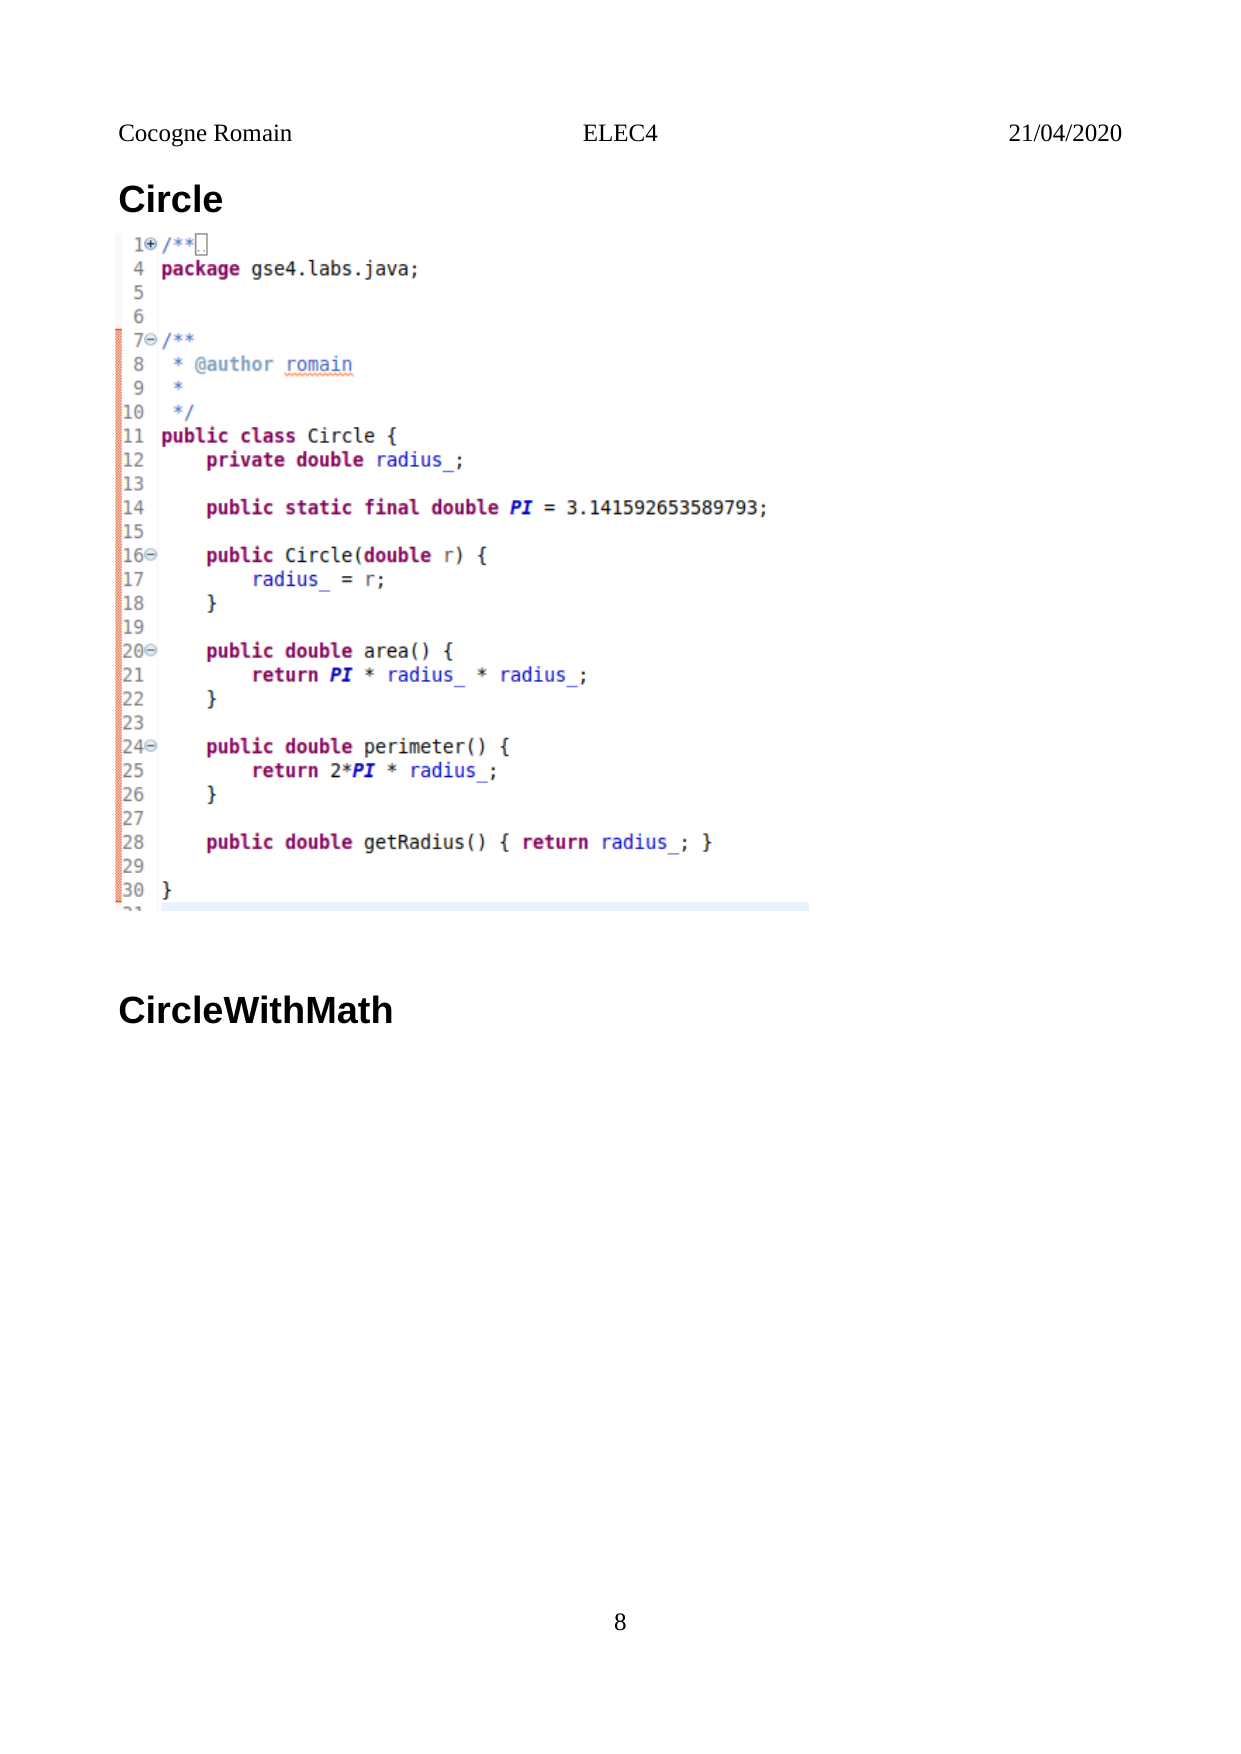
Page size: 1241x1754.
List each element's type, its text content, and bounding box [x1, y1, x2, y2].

picture [115, 232, 810, 911]
subtitle CircleWithMath [118, 988, 1122, 1031]
subtitle Circle [118, 176, 1122, 220]
